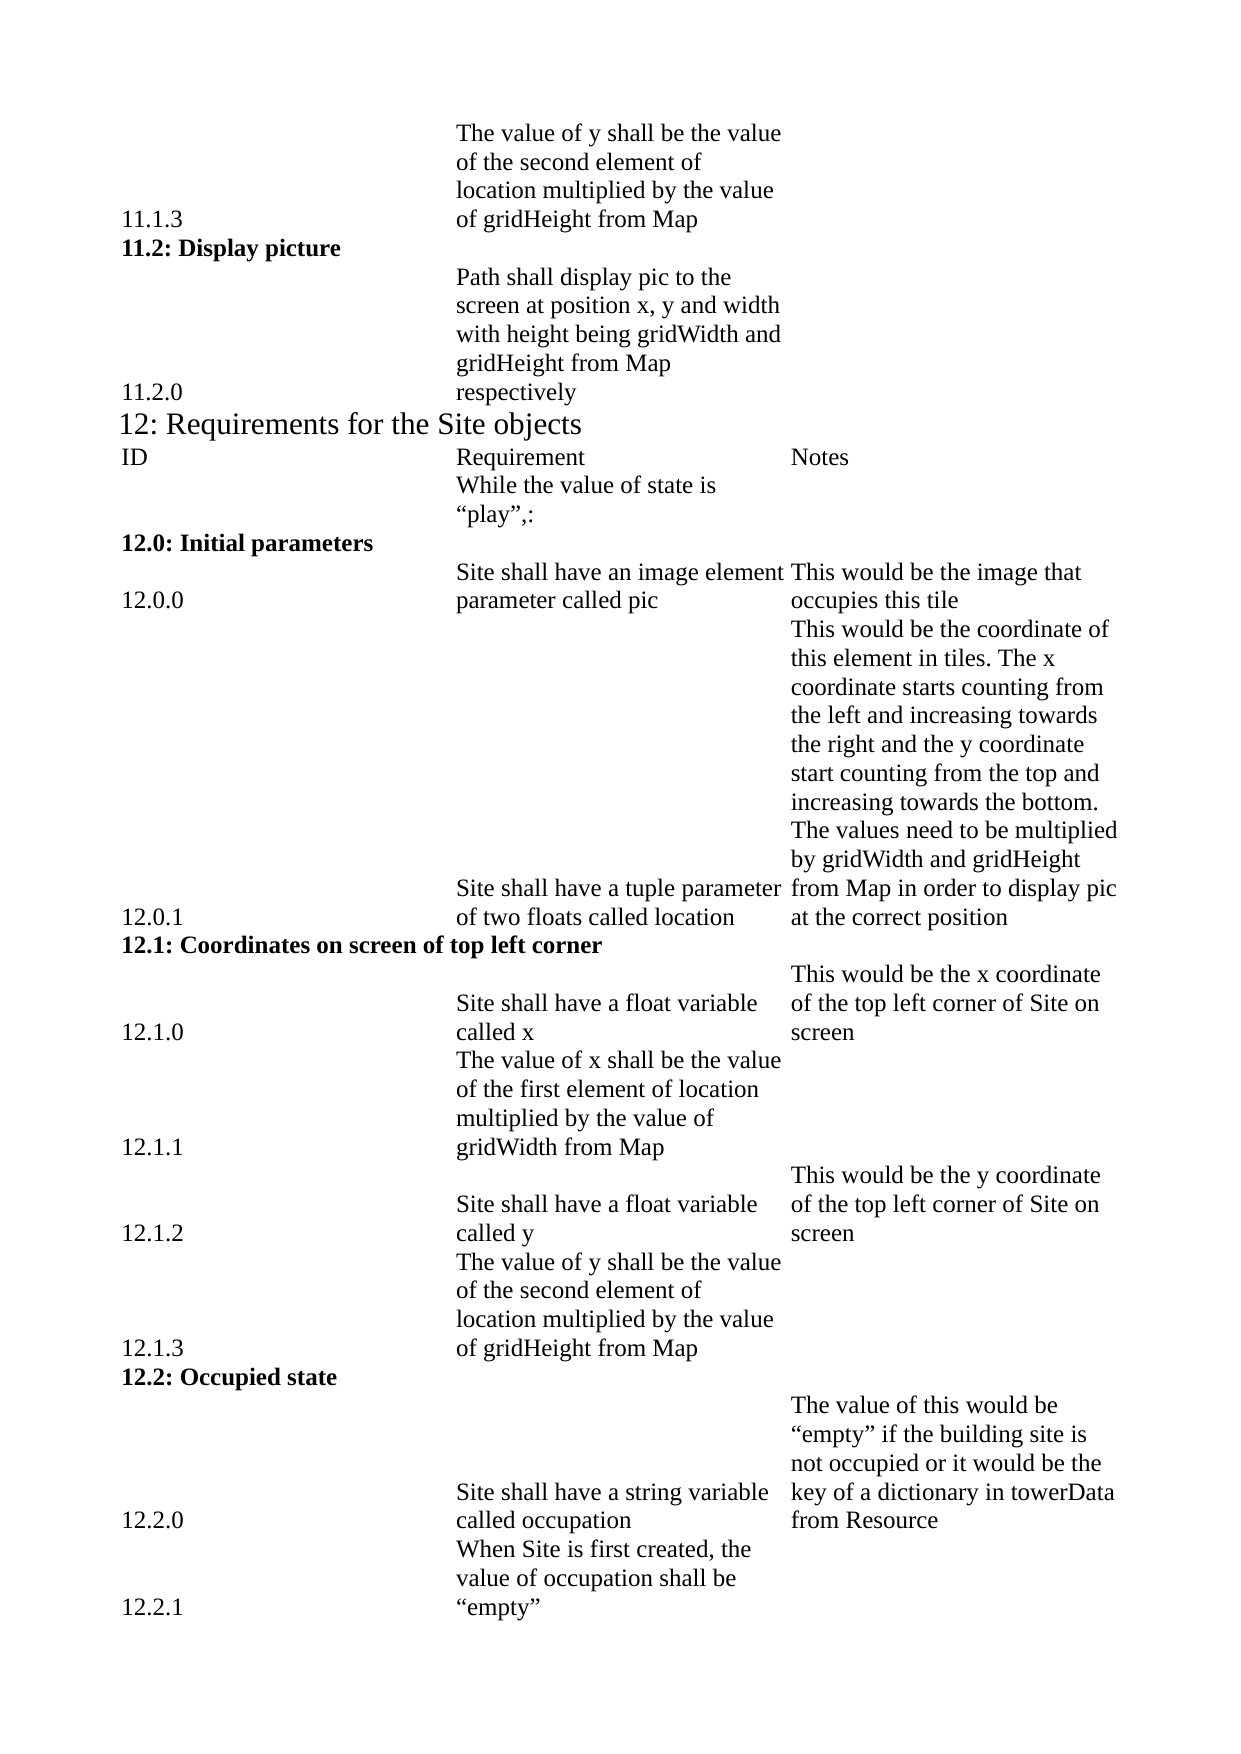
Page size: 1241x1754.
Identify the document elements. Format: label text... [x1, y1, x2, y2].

table_cell [788, 1045, 1122, 1160]
table_cell 12.0.0 [118, 557, 453, 614]
table_cell 12.1: Coordinates on screen of top left corner [118, 930, 1122, 959]
table_cell The value of y shall be the value of the second element of location multiplied by the value of gridHeight from Map [453, 1247, 787, 1362]
text 12: Requirements for the Site objects [118, 406, 1122, 442]
table_cell 12.1.3 [118, 1247, 453, 1362]
table_cell This would be the x coordinate of the top left corner of Site on screen [788, 959, 1122, 1045]
table_cell Site shall have a tuple parameter of two floats called location [453, 614, 787, 930]
table_cell 11.1.3 [118, 118, 453, 233]
table_cell 12.1.0 [118, 959, 453, 1045]
table_cell 12.1.1 [118, 1045, 453, 1160]
table_cell [118, 470, 453, 528]
table_cell 12.2.1 [118, 1534, 453, 1620]
table_cell This would be the y coordinate of the top left corner of Site on screen [788, 1160, 1122, 1247]
table_cell [788, 1247, 1122, 1362]
table_header Requirement [453, 442, 787, 470]
table_cell Site shall have an image element parameter called pic [453, 557, 787, 614]
table_cell The value of x shall be the value of the first element of location multiplied by the value of gridWidth from Map [453, 1045, 787, 1160]
table_cell The value of y shall be the value of the second element of location multiplied by the value of gridHeight from Map [453, 118, 787, 233]
table_cell The value of this would be “empty” if the building site is not occupied or it would be the key of a dictionary in towerData from Resource [788, 1390, 1122, 1534]
table_cell 11.2: Display picture [118, 233, 1122, 262]
table_cell Site shall have a float variable called y [453, 1160, 787, 1247]
table_cell 12.1.2 [118, 1160, 453, 1247]
table_cell This would be the image that occupies this tile [788, 557, 1122, 614]
table_cell This would be the coordinate of this element in tiles. The x coordinate starts counting from the left and increasing towards the right and the y coordinate start counting from the top and increasing towards the bottom. The values need to be multiplied by gridWidth and gridHeight from Map in order to display pic at the correct position [788, 614, 1122, 930]
table_header Notes [788, 442, 1122, 470]
table_cell [788, 262, 1122, 406]
table_cell 11.2.0 [118, 262, 453, 406]
table_cell 12.0: Initial parameters [118, 528, 1122, 557]
table_cell [788, 118, 1122, 233]
table_cell [788, 470, 1122, 528]
table_cell 12.0.1 [118, 614, 453, 930]
table_cell When Site is first created, the value of occupation shall be “empty” [453, 1534, 787, 1620]
table_cell Site shall have a string variable called occupation [453, 1390, 787, 1534]
table_cell 12.2: Occupied state [118, 1362, 1122, 1390]
table_cell While the value of state is “play”,: [453, 470, 787, 528]
table_cell 12.2.0 [118, 1390, 453, 1534]
table_header ID [118, 442, 453, 470]
table_cell Path shall display pic to the screen at position x, y and width with height being gridWidth and gridHeight from Map respectively [453, 262, 787, 406]
table_cell Site shall have a float variable called x [453, 959, 787, 1045]
table_cell [788, 1534, 1122, 1620]
